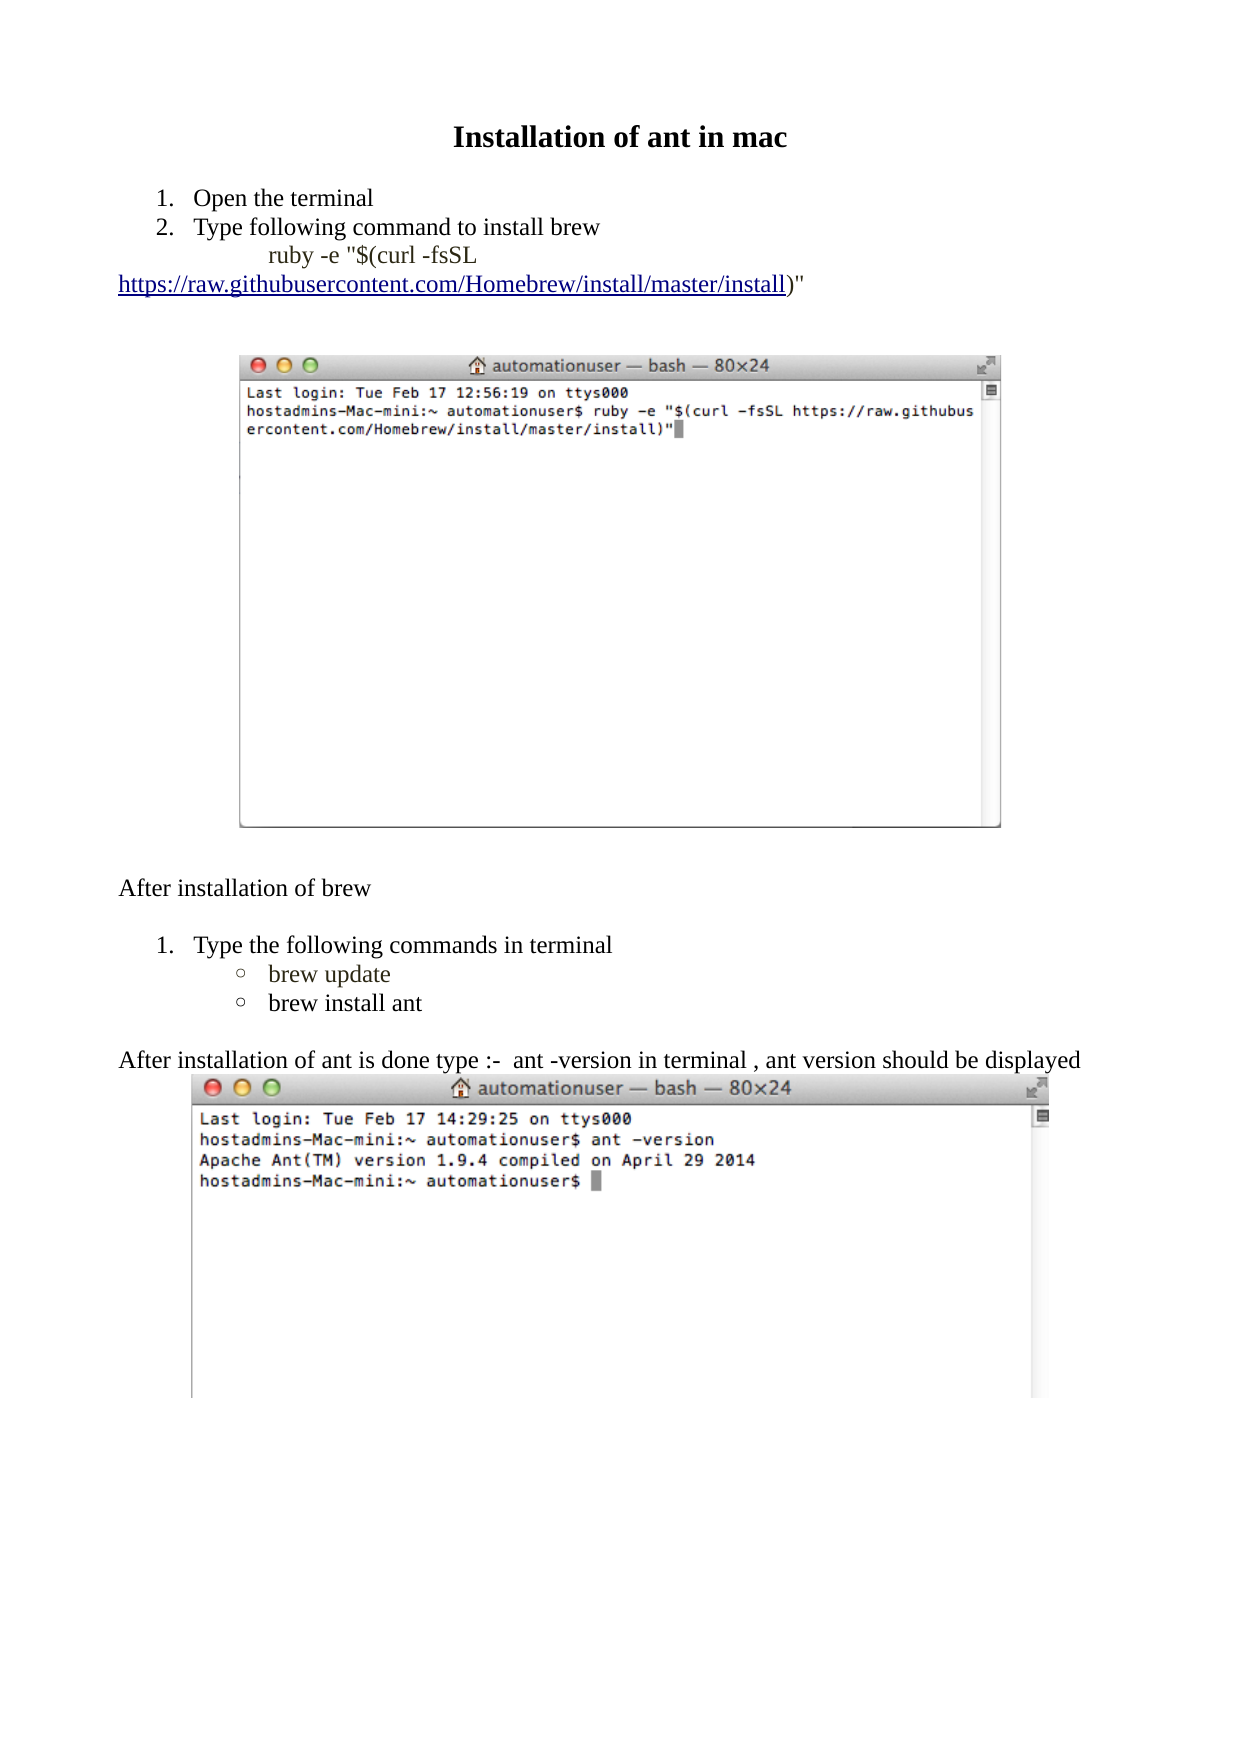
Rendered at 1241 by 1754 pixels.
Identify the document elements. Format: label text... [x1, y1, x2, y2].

picture [191, 1074, 1049, 1398]
text After installation of brew [118, 873, 1122, 902]
list brew install ant [231, 988, 1122, 1017]
picture [239, 355, 1002, 828]
text Installation of ant in mac [118, 118, 1122, 154]
list Type following command to install brew [156, 212, 1122, 240]
list Type the following commands in terminal [156, 930, 1122, 959]
text ruby -e "$(curl -fsSL https://raw.githubusercontent.com/Homebrew/install/master/install)" [118, 240, 1122, 298]
text After installation of ant is done type :- ant -version in terminal , ant version should be displayed [118, 1045, 1122, 1074]
list brew update [231, 959, 1122, 988]
list Open the terminal [156, 183, 1122, 212]
